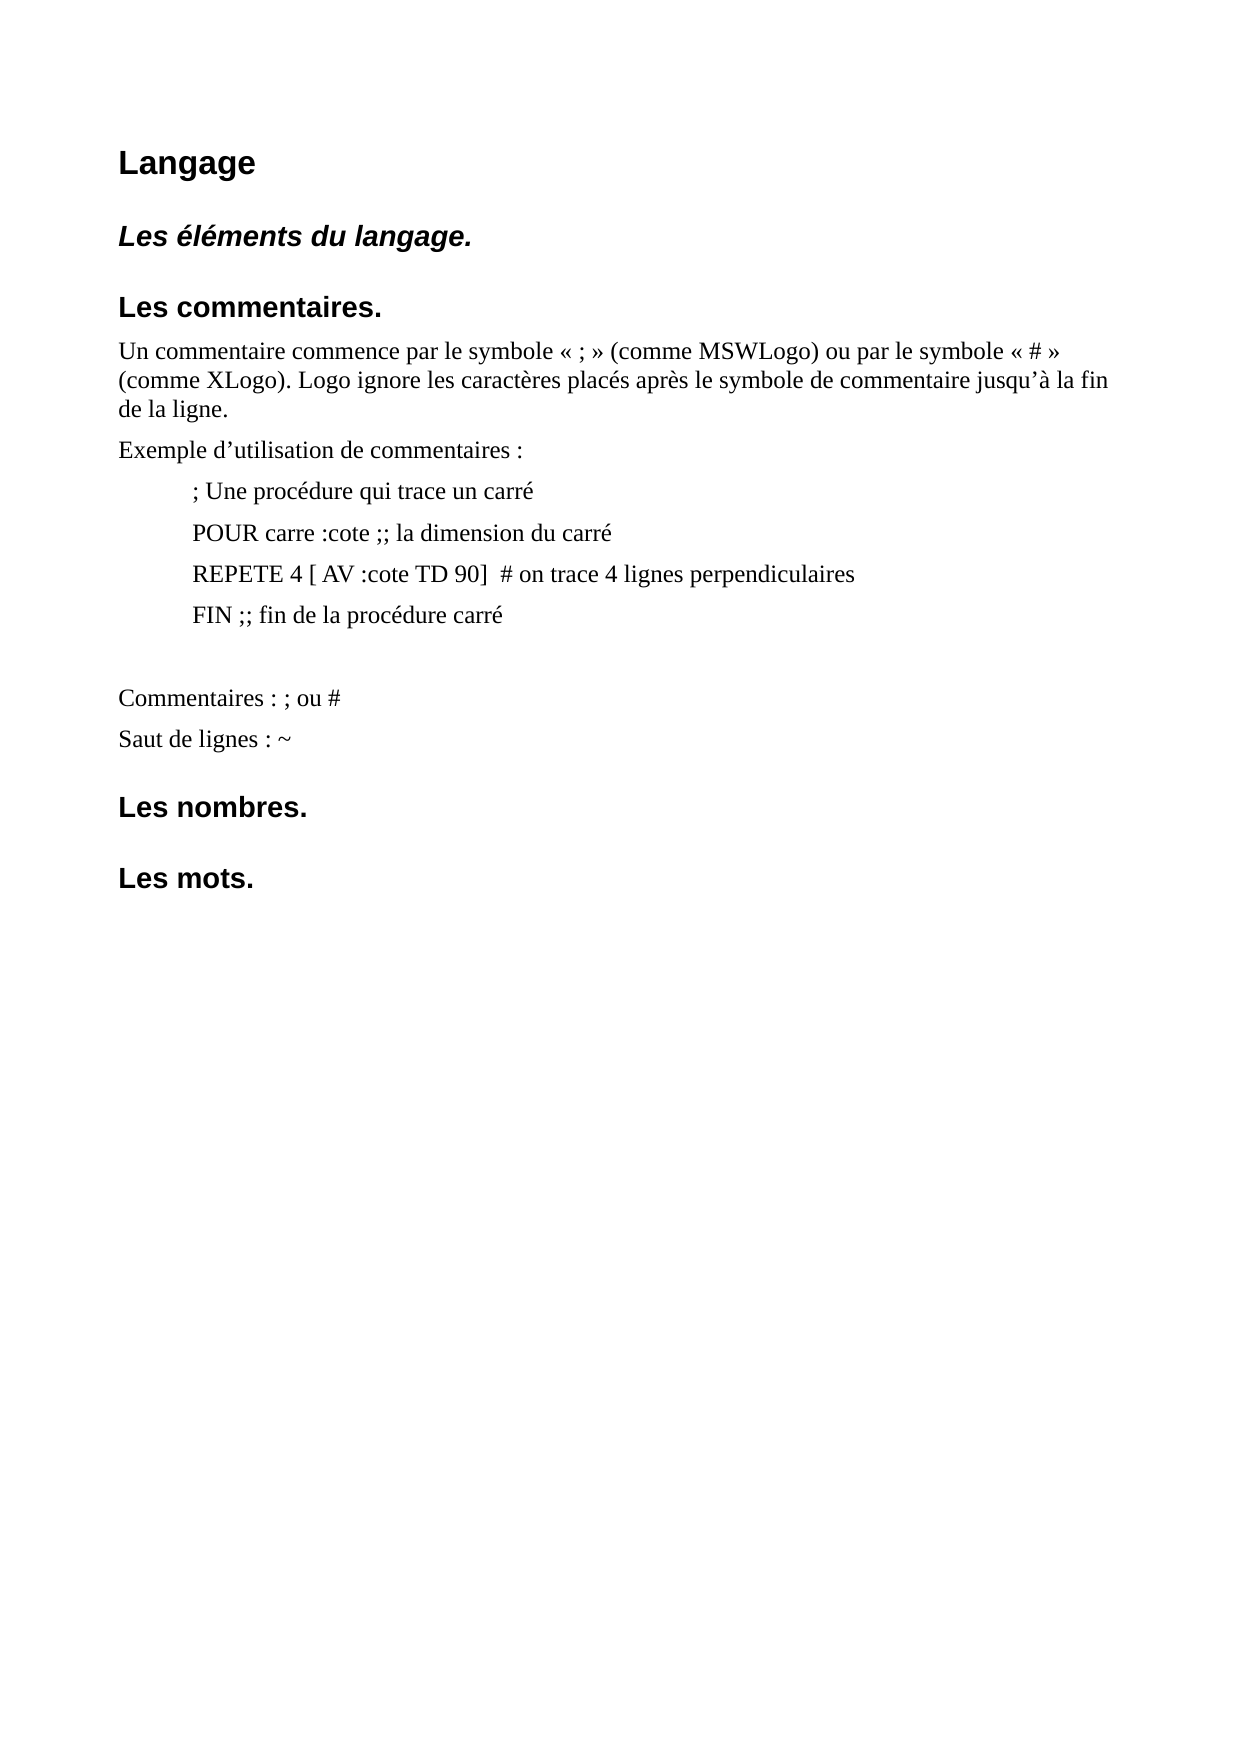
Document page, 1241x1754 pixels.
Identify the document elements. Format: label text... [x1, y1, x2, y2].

text Saut de lignes : ~ [118, 724, 1122, 753]
subtitle Langage [118, 143, 1122, 182]
text POUR carre :cote ;; la dimension du carré [192, 518, 1122, 546]
text REPETE 4 [ AV :cote TD 90] # on trace 4 lignes perpendiculaires [192, 559, 1122, 588]
subtitle Les mots. [118, 861, 1122, 895]
subtitle Les commentaires. [118, 290, 1122, 324]
text Commentaires : ; ou # [118, 683, 1122, 711]
text Exemple d’utilisation de commentaires : [118, 435, 1122, 464]
text ; Une procédure qui trace un carré [192, 476, 1122, 505]
text FIN ;; fin de la procédure carré [192, 600, 1122, 629]
subtitle Les nombres. [118, 790, 1122, 824]
text Un commentaire commence par le symbole « ; » (comme MSWLogo) ou par le symbole « # » (comme XLogo). Logo ignore les caractères placés après le symbole de commentaire jusqu’à la fin de la ligne. [118, 336, 1122, 423]
subtitle Les éléments du langage. [118, 219, 1122, 253]
